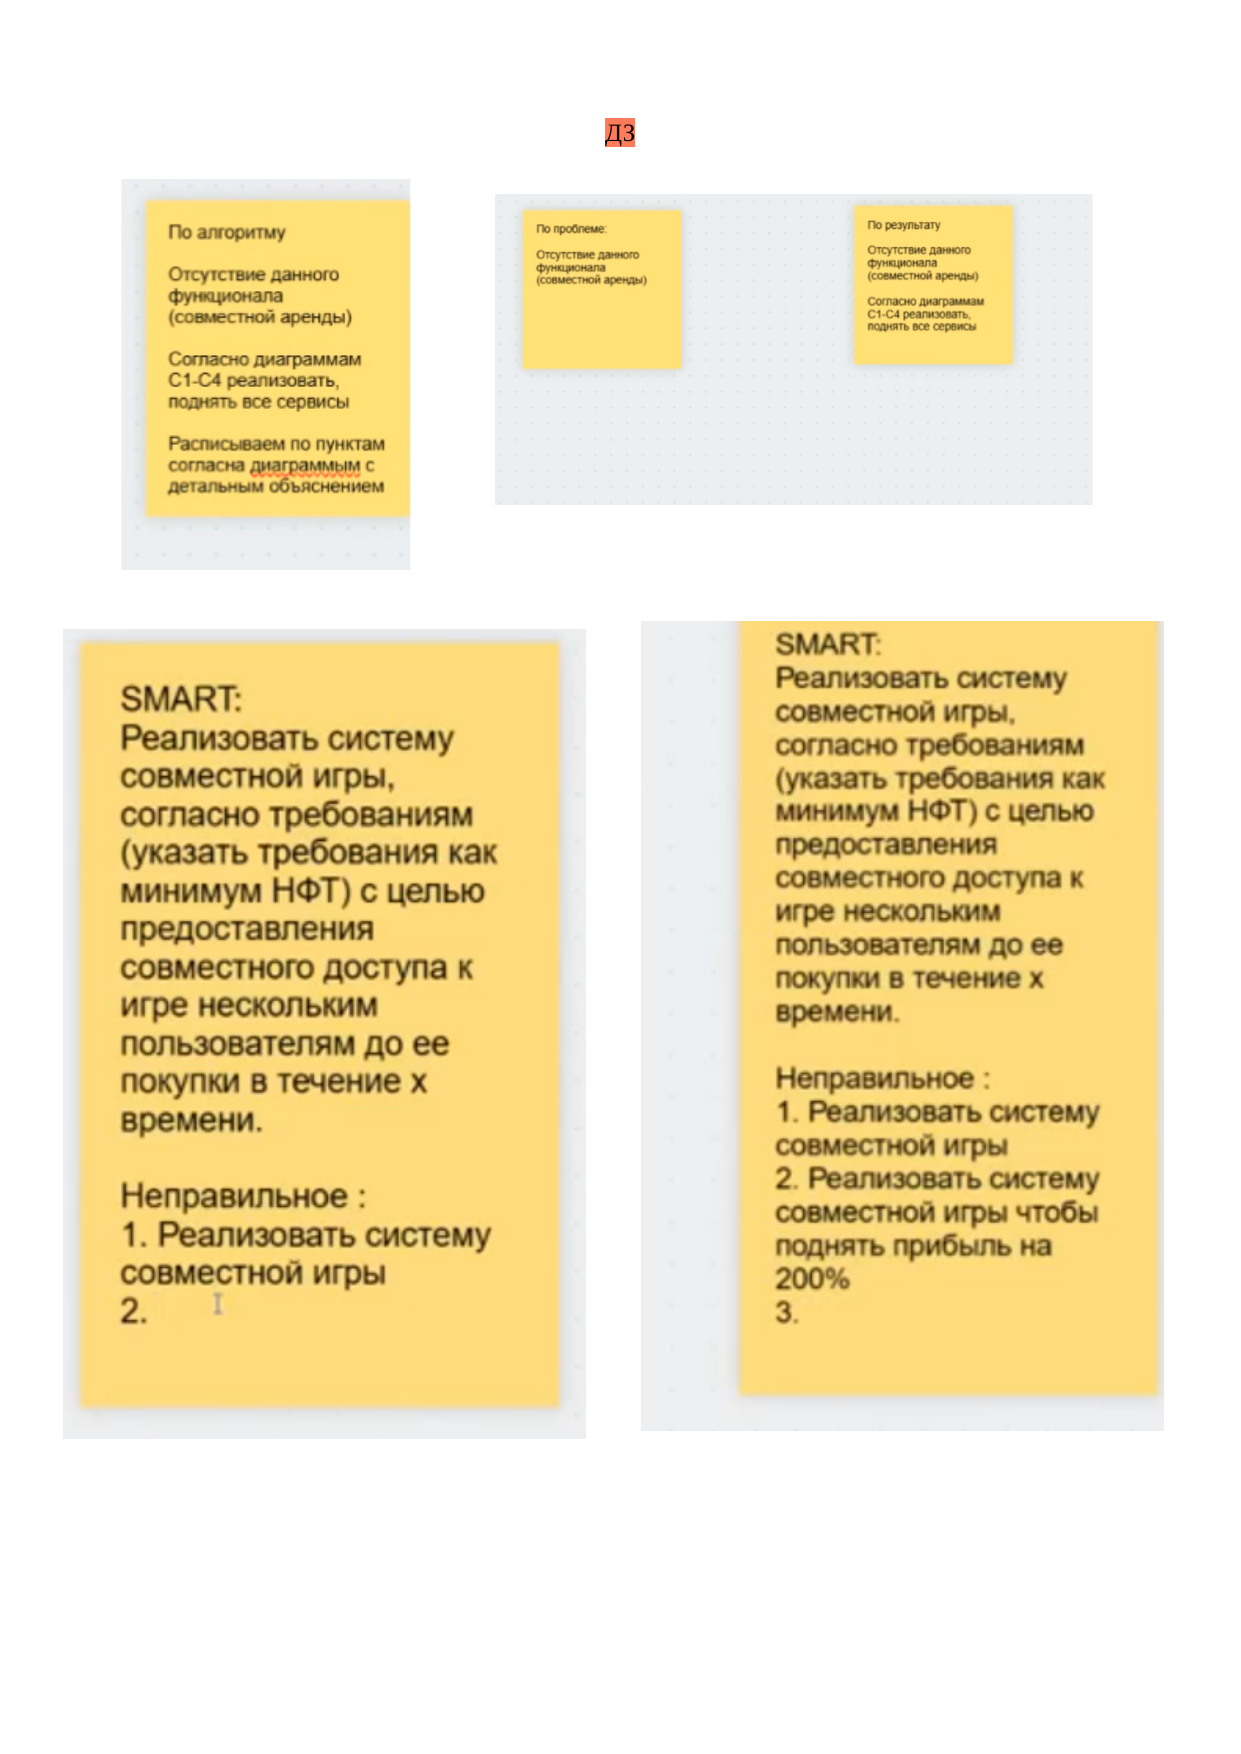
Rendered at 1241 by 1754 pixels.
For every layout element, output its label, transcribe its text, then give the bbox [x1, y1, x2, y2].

text ДЗ [118, 118, 1122, 147]
picture [62, 629, 587, 1439]
picture [640, 621, 1165, 1431]
picture [121, 179, 411, 570]
picture [495, 194, 1093, 505]
